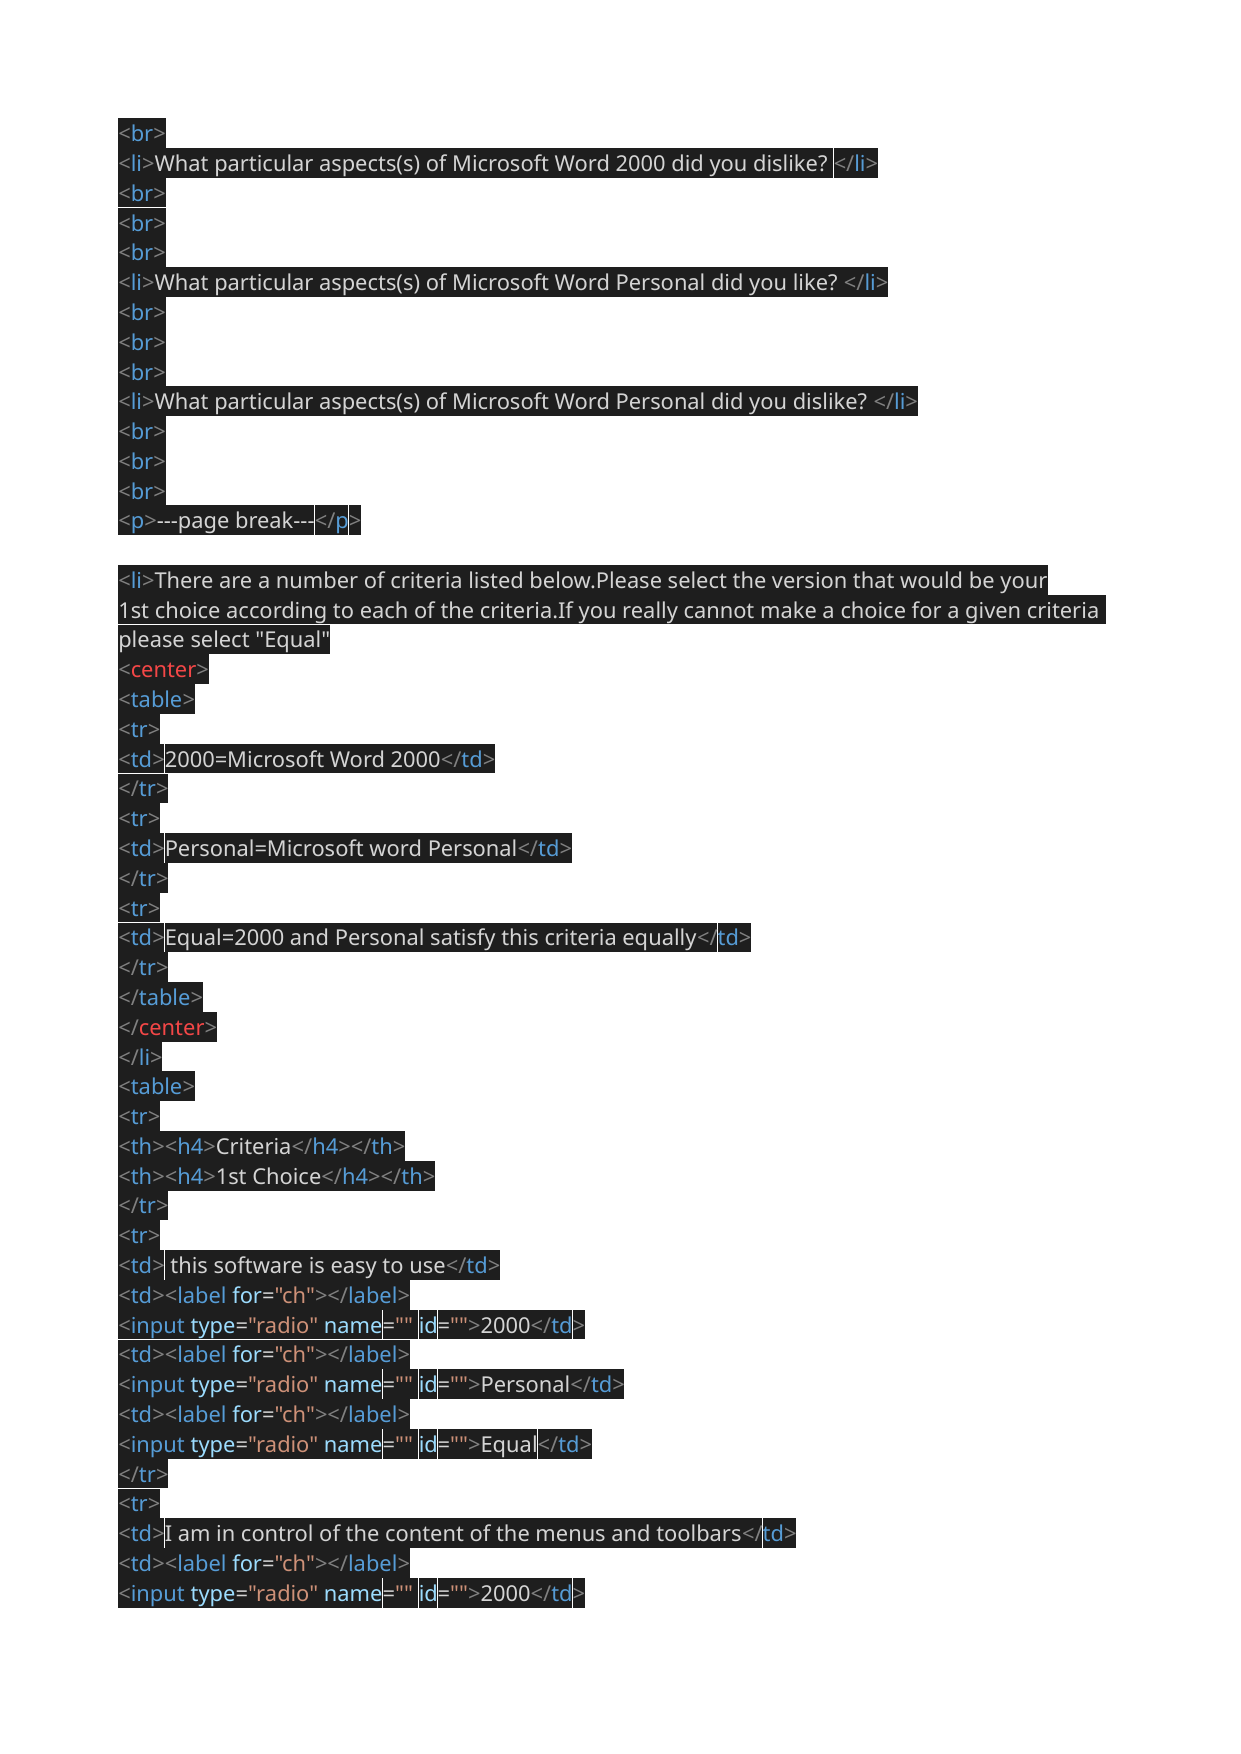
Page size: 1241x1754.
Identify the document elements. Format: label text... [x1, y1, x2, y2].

text <br> [118, 297, 1122, 327]
text <br> [118, 446, 1122, 476]
text <li>What particular aspects(s) of Microsoft Word 2000 did you dislike? </li> [118, 148, 1122, 178]
text </center> [118, 1012, 1122, 1042]
text <td><label for="ch"></label> [118, 1399, 1122, 1429]
text <br> [118, 476, 1122, 505]
text <th><h4>1st Choice</h4></th> [118, 1161, 1122, 1191]
text <td><label for="ch"></label> [118, 1280, 1122, 1310]
text <td>Equal=2000 and Personal satisfy this criteria equally</td> [118, 922, 1122, 952]
text <input type="radio" name="" id="">Personal</td> [118, 1369, 1122, 1399]
text <br> [118, 237, 1122, 267]
text <table> [118, 684, 1122, 714]
text <table> [118, 1071, 1122, 1101]
text </tr> [118, 863, 1122, 893]
text </tr> [118, 773, 1122, 803]
text <tr> [118, 1101, 1122, 1131]
text <td>Personal=Microsoft word Personal</td> [118, 833, 1122, 863]
text </tr> [118, 1191, 1122, 1220]
text <td><label for="ch"></label> [118, 1548, 1122, 1578]
text <tr> [118, 714, 1122, 744]
text <li>What particular aspects(s) of Microsoft Word Personal did you dislike? </li> [118, 386, 1122, 416]
text <br> [118, 178, 1122, 207]
text <td><label for="ch"></label> [118, 1339, 1122, 1369]
text <tr> [118, 1220, 1122, 1250]
text </li> [118, 1042, 1122, 1071]
text <th><h4>Criteria</h4></th> [118, 1131, 1122, 1161]
text <br> [118, 327, 1122, 356]
text <p>---page break---</p> [118, 505, 1122, 535]
text <input type="radio" name="" id="">2000</td> [118, 1310, 1122, 1339]
text <br> [118, 416, 1122, 446]
text </tr> [118, 952, 1122, 982]
text </tr> [118, 1459, 1122, 1488]
text <tr> [118, 893, 1122, 922]
text <center> [118, 654, 1122, 684]
text <li>What particular aspects(s) of Microsoft Word Personal did you like? </li> [118, 267, 1122, 297]
text <input type="radio" name="" id="">2000</td> [118, 1578, 1122, 1608]
text <td>I am in control of the content of the menus and toolbars</td> [118, 1518, 1122, 1548]
text <input type="radio" name="" id="">Equal</td> [118, 1429, 1122, 1459]
text <br> [118, 207, 1122, 237]
text </table> [118, 982, 1122, 1012]
text 1st choice according to each of the criteria.If you really cannot make a choice for a given criteria please select "Equal" [118, 595, 1122, 654]
text <td>2000=Microsoft Word 2000</td> [118, 744, 1122, 773]
text <tr> [118, 803, 1122, 833]
text <li>There are a number of criteria listed below.Please select the version that would be your [118, 565, 1122, 595]
text <br> [118, 356, 1122, 386]
text <td> this software is easy to use</td> [118, 1250, 1122, 1280]
text <tr> [118, 1488, 1122, 1518]
text <br> [118, 118, 1122, 148]
